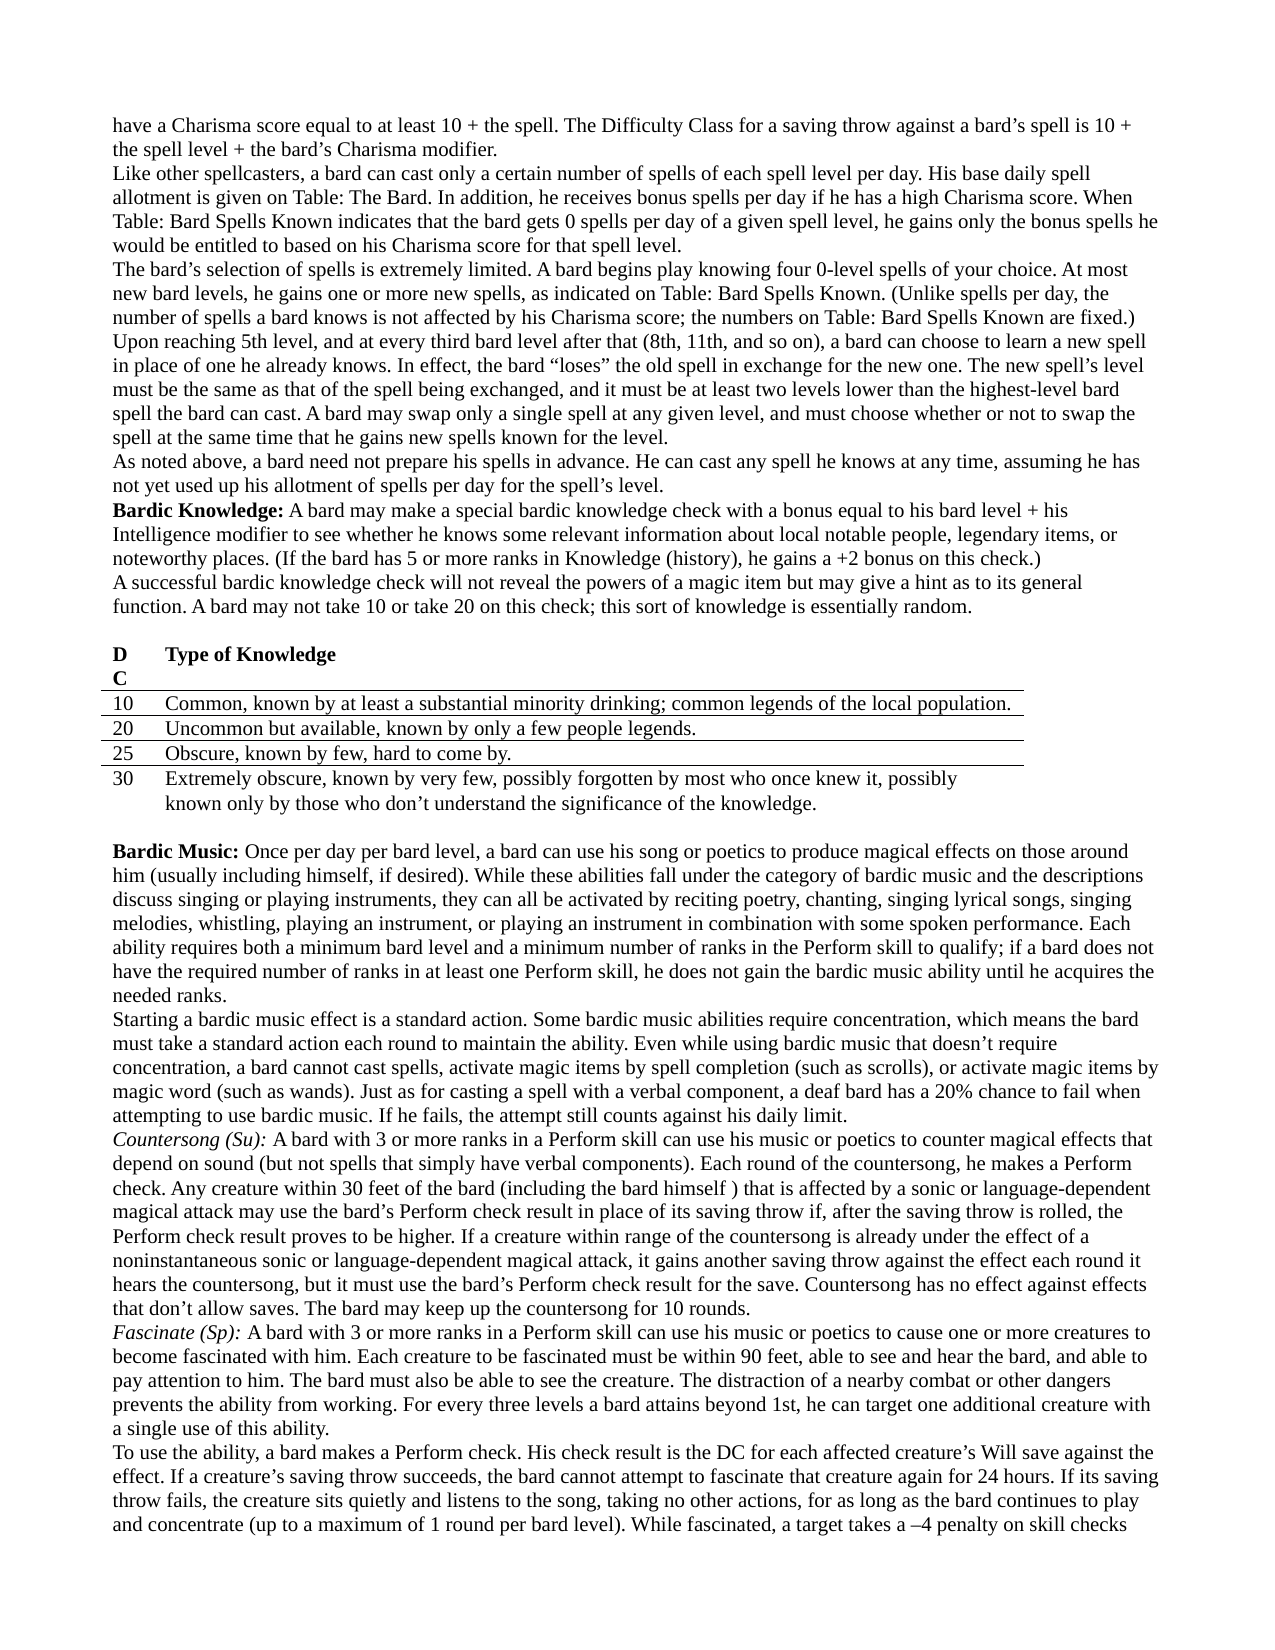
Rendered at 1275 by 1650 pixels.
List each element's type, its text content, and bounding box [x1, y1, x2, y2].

text To use the ability, a bard makes a Perform check. His check result is the DC for each affected creature’s Will save against the effect. If a creature’s saving throw succeeds, the bard cannot attempt to fascinate that creature again for 24 hours. If its saving throw fails, the creature sits quietly and listens to the song, taking no other actions, for as long as the bard continues to play and concentrate (up to a maximum of 1 round per bard level). While fascinated, a target takes a –4 penalty on skill checks [112, 1440, 1162, 1536]
text Starting a bardic music effect is a standard action. Some bardic music abilities require concentration, which means the bard must take a standard action each round to maintain the ability. Even while using bardic music that doesn’t require concentration, a bard cannot cast spells, activate magic items by spell completion (such as scrolls), or activate magic items by magic word (such as wands). Just as for casting a spell with a verbal component, a deaf bard has a 20% chance to fail when attempting to use bardic music. If he fails, the attempt still counts against his daily limit. [112, 1007, 1162, 1127]
text The bard’s selection of spells is extremely limited. A bard begins play knowing four 0-level spells of your choice. At most new bard levels, he gains one or more new spells, as indicated on Table: Bard Spells Known. (Unlike spells per day, the number of spells a bard knows is not affected by his Charisma score; the numbers on Table: Bard Spells Known are fixed.) [112, 257, 1162, 329]
text Upon reaching 5th level, and at every third bard level after that (8th, 11th, and so on), a bard can choose to learn a new spell in place of one he already knows. In effect, the bard “loses” the old spell in exchange for the new one. The new spell’s level must be the same as that of the spell being exchanged, and it must be at least two levels lower than the highest-level bard spell the bard can cast. A bard may swap only a single spell at any given level, and must choose whether or not to swap the spell at the same time that he gains new spells known for the level. [112, 329, 1162, 449]
table_cell 10 [101, 691, 154, 715]
text Bardic Knowledge: A bard may make a special bardic knowledge check with a bonus equal to his bard level + his Intelligence modifier to see whether he knows some relevant information about local notable people, legendary items, or noteworthy places. (If the bard has 5 or more ranks in Knowledge (history), he gains a +2 bonus on this check.) [112, 497, 1162, 570]
text Fascinate (Sp): A bard with 3 or more ranks in a Perform skill can use his music or poetics to cause one or more creatures to become fascinated with him. Each creature to be fascinated must be within 90 feet, able to see and hear the bard, and able to pay attention to him. The bard must also be able to see the creature. The distraction of a nearby combat or other dangers prevents the ability from working. For every three levels a bard attains beyond 1st, he can target one additional creature with a single use of this ability. [112, 1320, 1162, 1440]
text Like other spellcasters, a bard can cast only a certain number of spells of each spell level per day. His base daily spell allotment is given on Table: The Bard. In addition, he receives bonus spells per day if he has a high Charisma score. When Table: Bard Spells Known indicates that the bard gets 0 spells per day of a given spell level, he gains only the bonus spells he would be entitled to based on his Charisma score for that spell level. [112, 161, 1162, 257]
text Bardic Music: Once per day per bard level, a bard can use his song or poetics to produce magical effects on those around him (usually including himself, if desired). While these abilities fall under the category of bardic music and the descriptions discuss singing or playing instruments, they can all be activated by reciting poetry, chanting, singing lyrical songs, singing melodies, whistling, playing an instrument, or playing an instrument in combination with some spoken performance. Each ability requires both a minimum bard level and a minimum number of ranks in the Perform skill to qualify; if a bard does not have the required number of ranks in at least one Perform skill, he does not gain the bardic music ability until he acquires the needed ranks. [112, 838, 1162, 1007]
table_cell Extremely obscure, known by very few, possibly forgotten by most who once knew it, possibly known only by those who don’t understand the significance of the knowledge. [154, 766, 1024, 814]
table_cell 25 [101, 741, 154, 765]
text A successful bardic knowledge check will not reveal the powers of a magic item but may give a hint as to its general function. A bard may not take 10 or take 20 on this check; this sort of knowledge is essentially random. [112, 570, 1162, 618]
text have a Charisma score equal to at least 10 + the spell. The Difficulty Class for a saving throw against a bard’s spell is 10 + the spell level + the bard’s Charisma modifier. [112, 112, 1162, 161]
table_cell Uncommon but available, known by only a few people legends. [154, 716, 1024, 740]
text Countersong (Su): A bard with 3 or more ranks in a Perform skill can use his music or poetics to counter magical effects that depend on sound (but not spells that simply have verbal components). Each round of the countersong, he makes a Perform check. Any creature within 30 feet of the bard (including the bard himself ) that is affected by a sonic or language-dependent magical attack may use the bard’s Perform check result in place of its saving throw if, after the saving throw is rolled, the Perform check result proves to be higher. If a creature within range of the countersong is already under the effect of a noninstantaneous sonic or language-dependent magical attack, it gains another saving throw against the effect each round it hears the countersong, but it must use the bard’s Perform check result for the save. Countersong has no effect against effects that don’t allow saves. The bard may keep up the countersong for 10 rounds. [112, 1127, 1162, 1320]
table_cell 30 [101, 766, 154, 814]
table_header DC [101, 642, 154, 690]
table_cell 20 [101, 716, 154, 740]
table_cell Common, known by at least a substantial minority drinking; common legends of the local population. [154, 691, 1024, 715]
text As noted above, a bard need not prepare his spells in advance. He can cast any spell he knows at any time, assuming he has not yet used up his allotment of spells per day for the spell’s level. [112, 449, 1162, 497]
table_cell Obscure, known by few, hard to come by. [154, 741, 1024, 765]
table_header Type of Knowledge [154, 642, 1024, 690]
